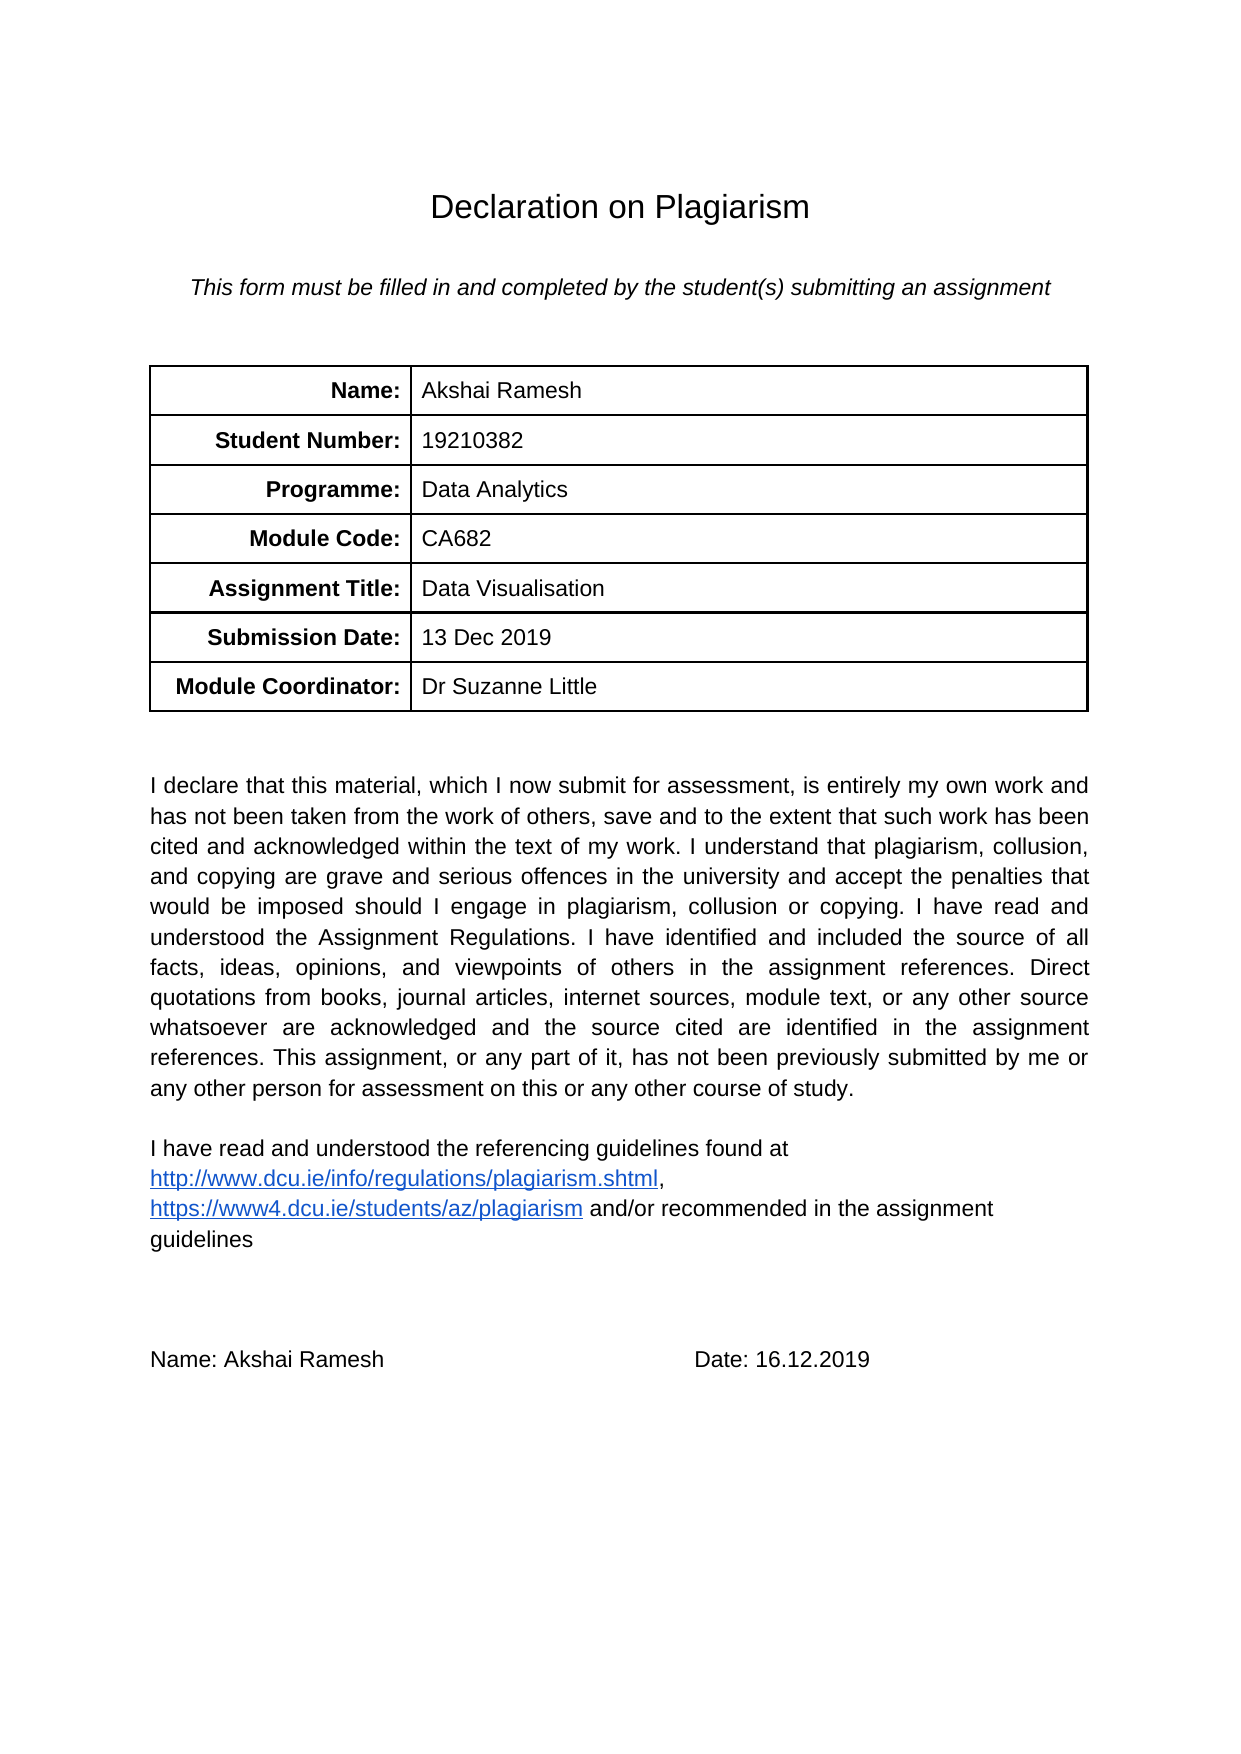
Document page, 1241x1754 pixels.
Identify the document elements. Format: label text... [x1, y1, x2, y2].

table_cell CA682 [412, 515, 1086, 562]
table_header Akshai Ramesh [412, 367, 1086, 414]
table_cell Programme: [151, 466, 410, 513]
table_cell Module Code: [151, 515, 410, 562]
table_cell 13 Dec 2019 [412, 614, 1086, 661]
subtitle Declaration on Plagiarism [150, 187, 1090, 226]
table_cell Submission Date: [151, 614, 410, 661]
text I have read and understood the referencing guidelines found at http://www.dcu.ie/info/regulations/plagiarism.shtml, https://www4.dcu.ie/students/az/plagiarism and/or recommended in the assignment guidelines [150, 1135, 1090, 1252]
table_cell Assignment Title: [151, 564, 410, 611]
text This form must be filled in and completed by the student(s) submitting an assignment [150, 274, 1090, 301]
table_cell Dr Suzanne Little [412, 663, 1086, 710]
table_cell Data Visualisation [412, 564, 1086, 611]
table_cell 19210382 [412, 416, 1086, 463]
table_cell Student Number: [151, 416, 410, 463]
table_cell Module Coordinator: [151, 663, 410, 710]
table_cell Data Analytics [412, 466, 1086, 513]
text Name: Akshai Ramesh Date: 16.12.2019 [150, 1346, 1090, 1373]
text I declare that this material, which I now submit for assessment, is entirely my own work and has not been taken from the work of others, save and to the extent that such work has been cited and acknowledged within the text of my work. I understand that plagiarism, collusion, and copying are grave and serious offences in the university and accept the penalties that would be imposed should I engage in plagiarism, collusion or copying. I have read and understood the Assignment Regulations. I have identified and included the source of all facts, ideas, opinions, and viewpoints of others in the assignment references. Direct quotations from books, journal articles, internet sources, module text, or any other source whatsoever are acknowledged and the source cited are identified in the assignment references. This assignment, or any part of it, has not been previously submitted by me or any other person for assessment on this or any other course of study. [150, 772, 1090, 1101]
table_header Name: [151, 367, 410, 414]
